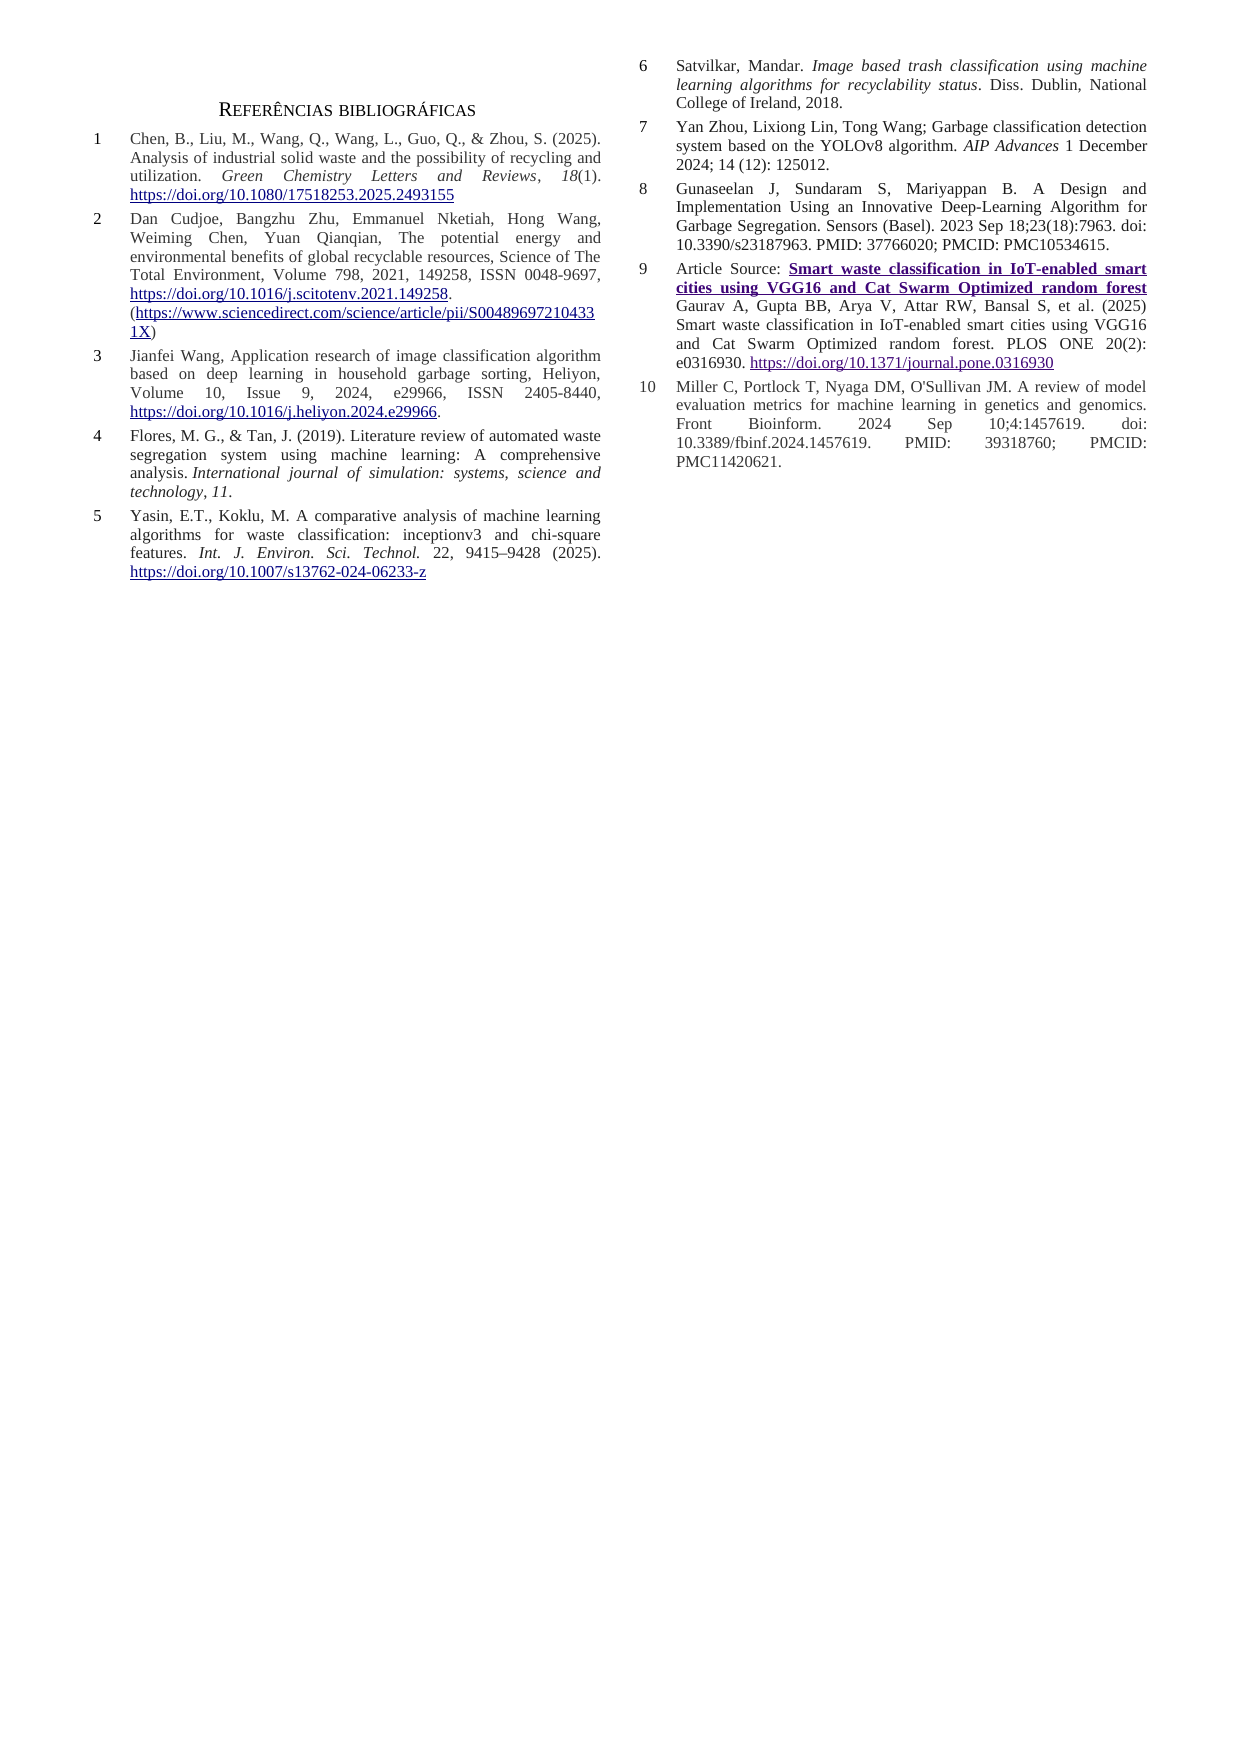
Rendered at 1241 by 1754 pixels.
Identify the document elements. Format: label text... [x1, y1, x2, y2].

list Flores, M. G., & Tan, J. (2019). Literature review of automated waste segregation system using machine learning: A comprehensive analysis. International journal of simulation: systems, science and technology, 11. [93, 426, 601, 501]
list Satvilkar, Mandar. Image based trash classification using machine learning algorithms for recyclability status. Diss. Dublin, National College of Ireland, 2018. [639, 56, 1147, 112]
subtitle Referências bibliográficas [93, 97, 601, 121]
list Yasin, E.T., Koklu, M. A comparative analysis of machine learning algorithms for waste classification: inceptionv3 and chi-square features. Int. J. Environ. Sci. Technol. 22, 9415–9428 (2025). https://doi.org/10.1007/s13762-024-06233-z [93, 506, 601, 581]
list Chen, B., Liu, M., Wang, Q., Wang, L., Guo, Q., & Zhou, S. (2025). Analysis of industrial solid waste and the possibility of recycling and utilization. Green Chemistry Letters and Reviews, 18(1). https://doi.org/10.1080/17518253.2025.2493155 [93, 129, 601, 204]
list Yan Zhou, Lixiong Lin, Tong Wang; Garbage classification detection system based on the YOLOv8 algorithm. AIP Advances 1 December 2024; 14 (12): 125012. [639, 118, 1147, 174]
list Gunaseelan J, Sundaram S, Mariyappan B. A Design and Implementation Using an Innovative Deep-Learning Algorithm for Garbage Segregation. Sensors (Basel). 2023 Sep 18;23(18):7963. doi: 10.3390/s23187963. PMID: 37766020; PMCID: PMC10534615. [639, 179, 1147, 254]
list Jianfei Wang, Application research of image classification algorithm based on deep learning in household garbage sorting, Heliyon, Volume 10, Issue 9, 2024, e29966, ISSN 2405-8440, https://doi.org/10.1016/j.heliyon.2024.e29966. [93, 346, 601, 421]
list Miller C, Portlock T, Nyaga DM, O'Sullivan JM. A review of model evaluation metrics for machine learning in genetics and genomics. Front Bioinform. 2024 Sep 10;4:1457619. doi: 10.3389/fbinf.2024.1457619. PMID: 39318760; PMCID: PMC11420621. [639, 377, 1147, 471]
list Article Source: Smart waste classification in IoT-enabled smart cities using VGG16 and Cat Swarm Optimized random forest Gaurav A, Gupta BB, Arya V, Attar RW, Bansal S, et al. (2025) Smart waste classification in IoT-enabled smart cities using VGG16 and Cat Swarm Optimized random forest. PLOS ONE 20(2): e0316930. https://doi.org/10.1371/journal.pone.0316930 [639, 259, 1147, 372]
list Dan Cudjoe, Bangzhu Zhu, Emmanuel Nketiah, Hong Wang, Weiming Chen, Yuan Qianqian, The potential energy and environmental benefits of global recyclable resources, Science of The Total Environment, Volume 798, 2021, 149258, ISSN 0048-9697, https://doi.org/10.1016/j.scitotenv.2021.149258. (https://www.sciencedirect.com/science/article/pii/S004896972104331X) [93, 209, 601, 341]
